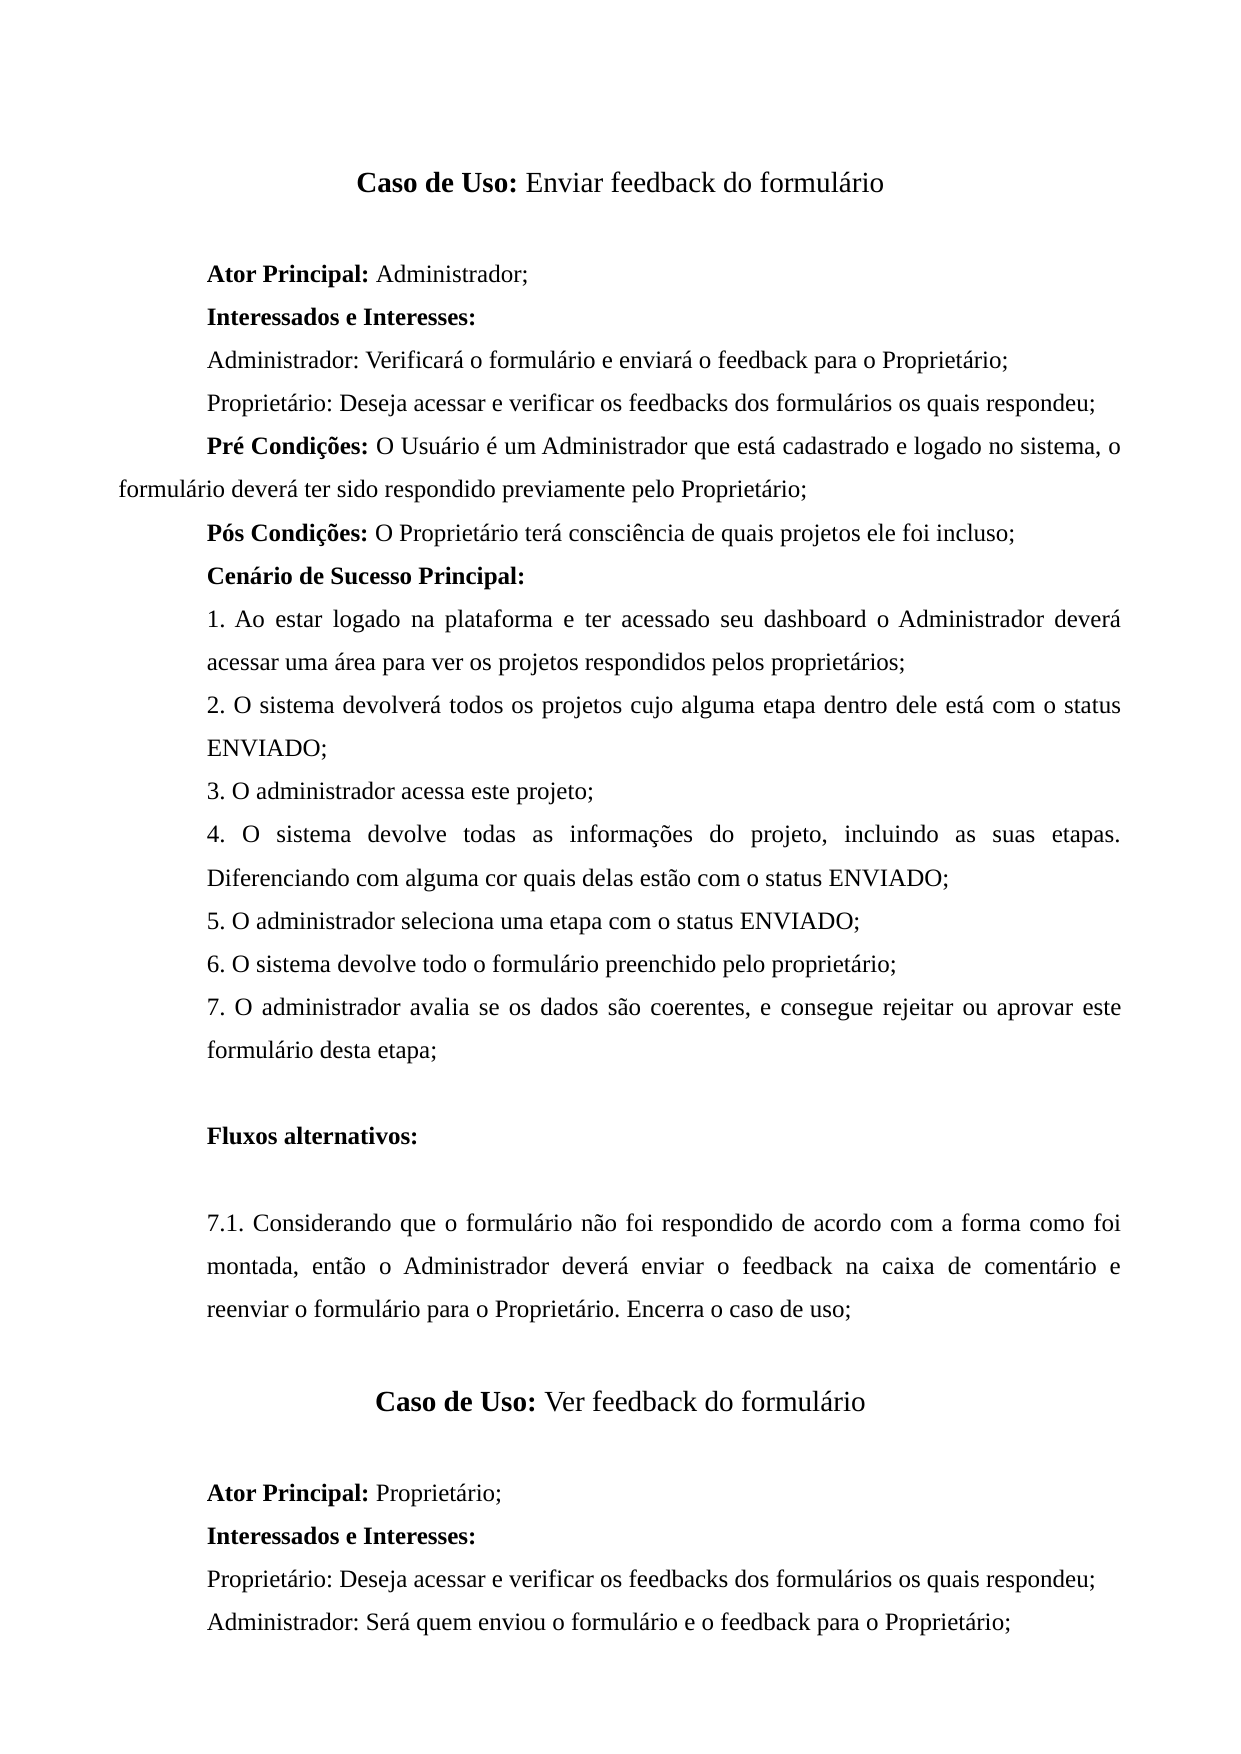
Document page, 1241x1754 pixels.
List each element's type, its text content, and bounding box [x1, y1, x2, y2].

subtitle Caso de Uso: Ver feedback do formulário [118, 1384, 1122, 1418]
text 1. Ao estar logado na plataforma e ter acessado seu dashboard o Administrador deverá acessar uma área para ver os projetos respondidos pelos proprietários; [207, 604, 1122, 676]
text 2. O sistema devolverá todos os projetos cujo alguma etapa dentro dele está com o status ENVIADO; [207, 690, 1122, 762]
text 6. O sistema devolve todo o formulário preenchido pelo proprietário; [118, 949, 1122, 978]
text Interessados e Interesses: [118, 302, 1122, 331]
text 5. O administrador seleciona uma etapa com o status ENVIADO; [118, 906, 1122, 934]
text Ator Principal: Proprietário; [118, 1478, 1122, 1506]
text Interessados e Interesses: [118, 1521, 1122, 1549]
text 4. O sistema devolve todas as informações do projeto, incluindo as suas etapas. Diferenciando com alguma cor quais delas estão com o status ENVIADO; [207, 819, 1122, 891]
text Fluxos alternativos: [118, 1121, 1122, 1150]
text 3. O administrador acessa este projeto; [118, 776, 1122, 805]
text Pré Condições: O Usuário é um Administrador que está cadastrado e logado no sistema, o formulário deverá ter sido respondido previamente pelo Proprietário; [118, 431, 1122, 503]
text 7.1. Considerando que o formulário não foi respondido de acordo com a forma como foi montada, então o Administrador deverá enviar o feedback na caixa de comentário e reenviar o formulário para o Proprietário. Encerra o caso de uso; [207, 1208, 1122, 1323]
text Cenário de Sucesso Principal: [118, 561, 1122, 589]
text Administrador: Será quem enviou o formulário e o feedback para o Proprietário; [118, 1607, 1122, 1636]
text Pós Condições: O Proprietário terá consciência de quais projetos ele foi incluso; [118, 518, 1122, 546]
text Proprietário: Deseja acessar e verificar os feedbacks dos formulários os quais respondeu; [118, 388, 1122, 417]
text 7. O administrador avalia se os dados são coerentes, e consegue rejeitar ou aprovar este formulário desta etapa; [207, 992, 1122, 1064]
text Administrador: Verificará o formulário e enviará o feedback para o Proprietário; [118, 345, 1122, 374]
text Ator Principal: Administrador; [118, 259, 1122, 288]
text Proprietário: Deseja acessar e verificar os feedbacks dos formulários os quais respondeu; [118, 1564, 1122, 1593]
subtitle Caso de Uso: Enviar feedback do formulário [118, 165, 1122, 199]
